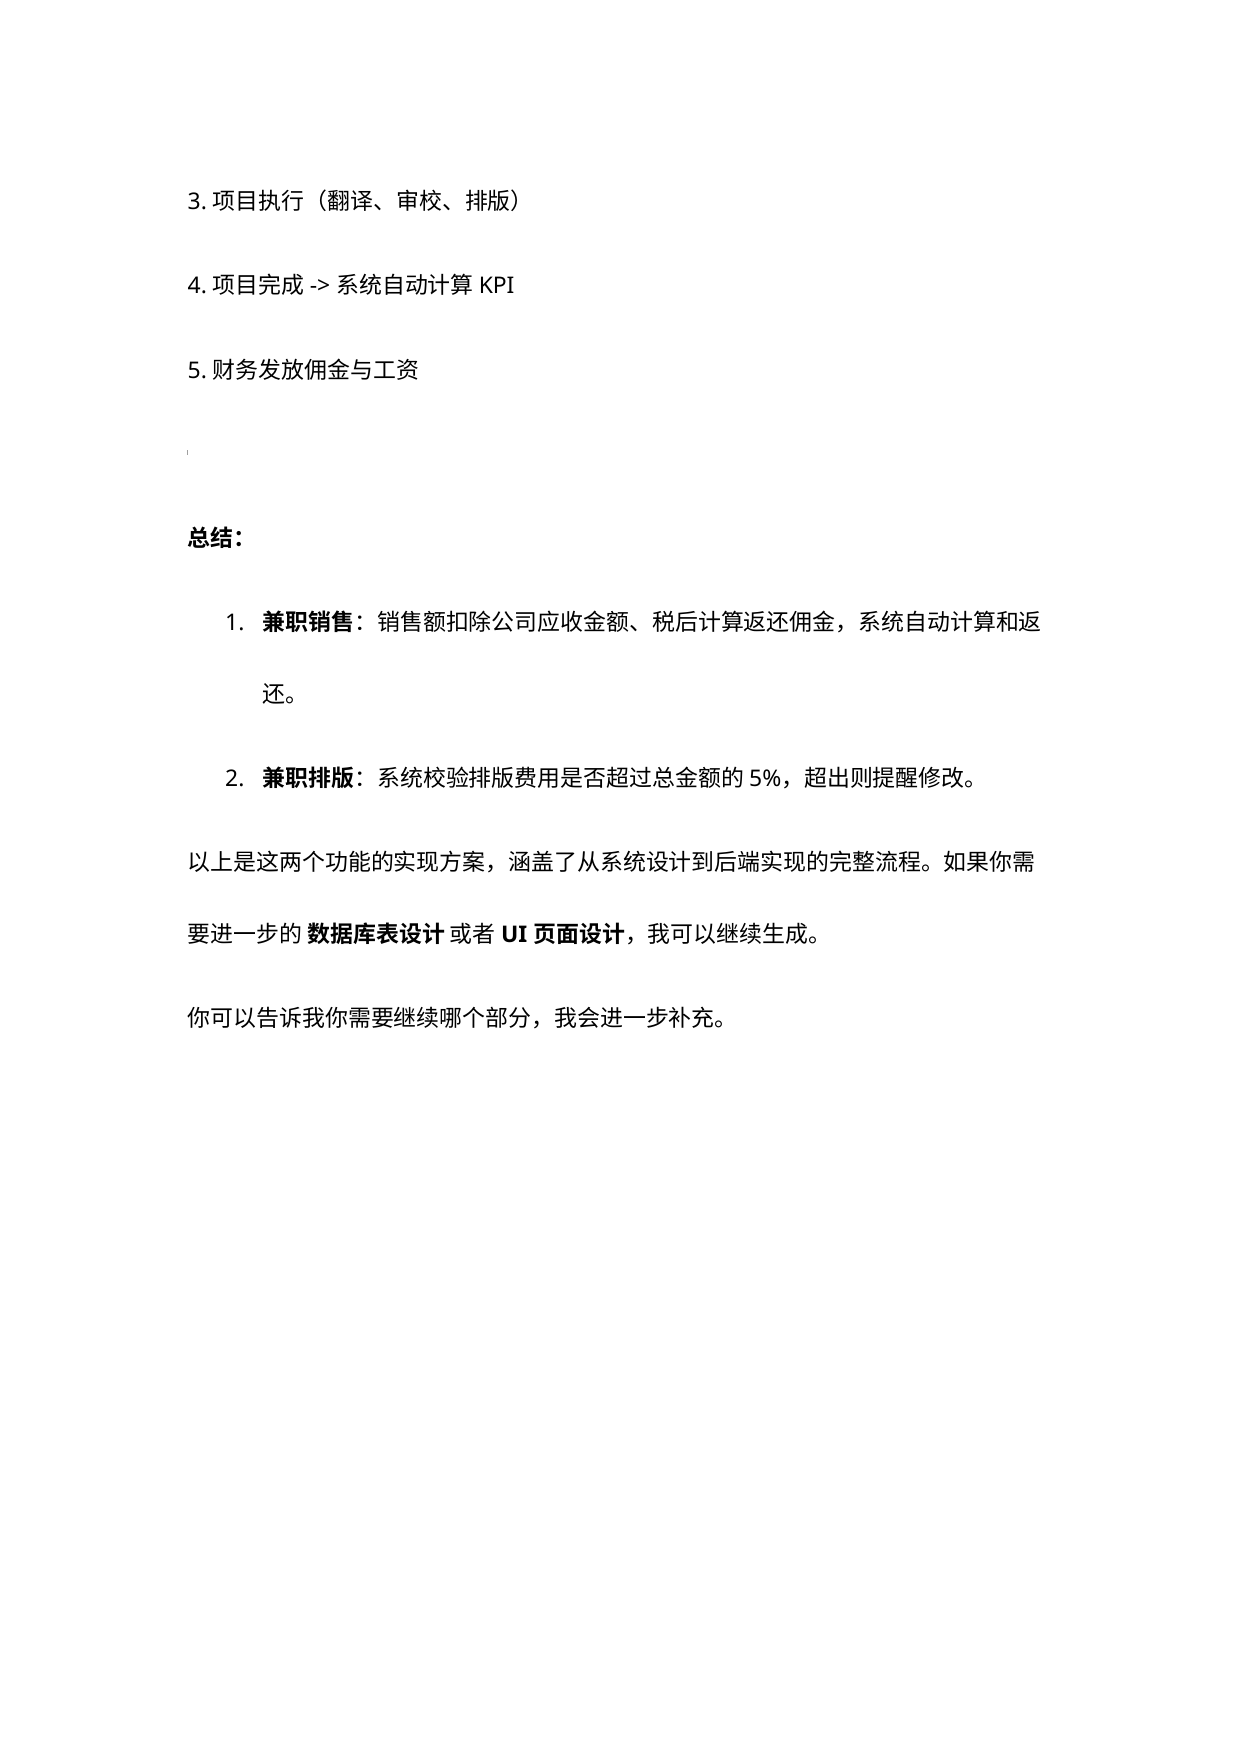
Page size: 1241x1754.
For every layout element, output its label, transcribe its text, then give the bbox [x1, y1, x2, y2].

list 兼职销售：销售额扣除公司应收金额、税后计算返还佣金，系统自动计算和返还。 [225, 579, 1053, 713]
text 4. 项目完成 -> 系统自动计算 KPI [187, 242, 1053, 305]
text 以上是这两个功能的实现方案，涵盖了从系统设计到后端实现的完整流程。如果你需要进一步的 数据库表设计 或者 UI 页面设计，我可以继续生成。 [187, 819, 1053, 953]
list 兼职排版：系统校验排版费用是否超过总金额的 5%，超出则提醒修改。 [225, 734, 1053, 797]
text 5. 财务发放佣金与工资 [187, 327, 1053, 389]
text 3. 项目执行（翻译、审校、排版） [187, 158, 1053, 221]
text 你可以告诉我你需要继续哪个部分，我会进一步补充。 [187, 975, 1053, 1037]
text 总结： [187, 494, 1053, 557]
